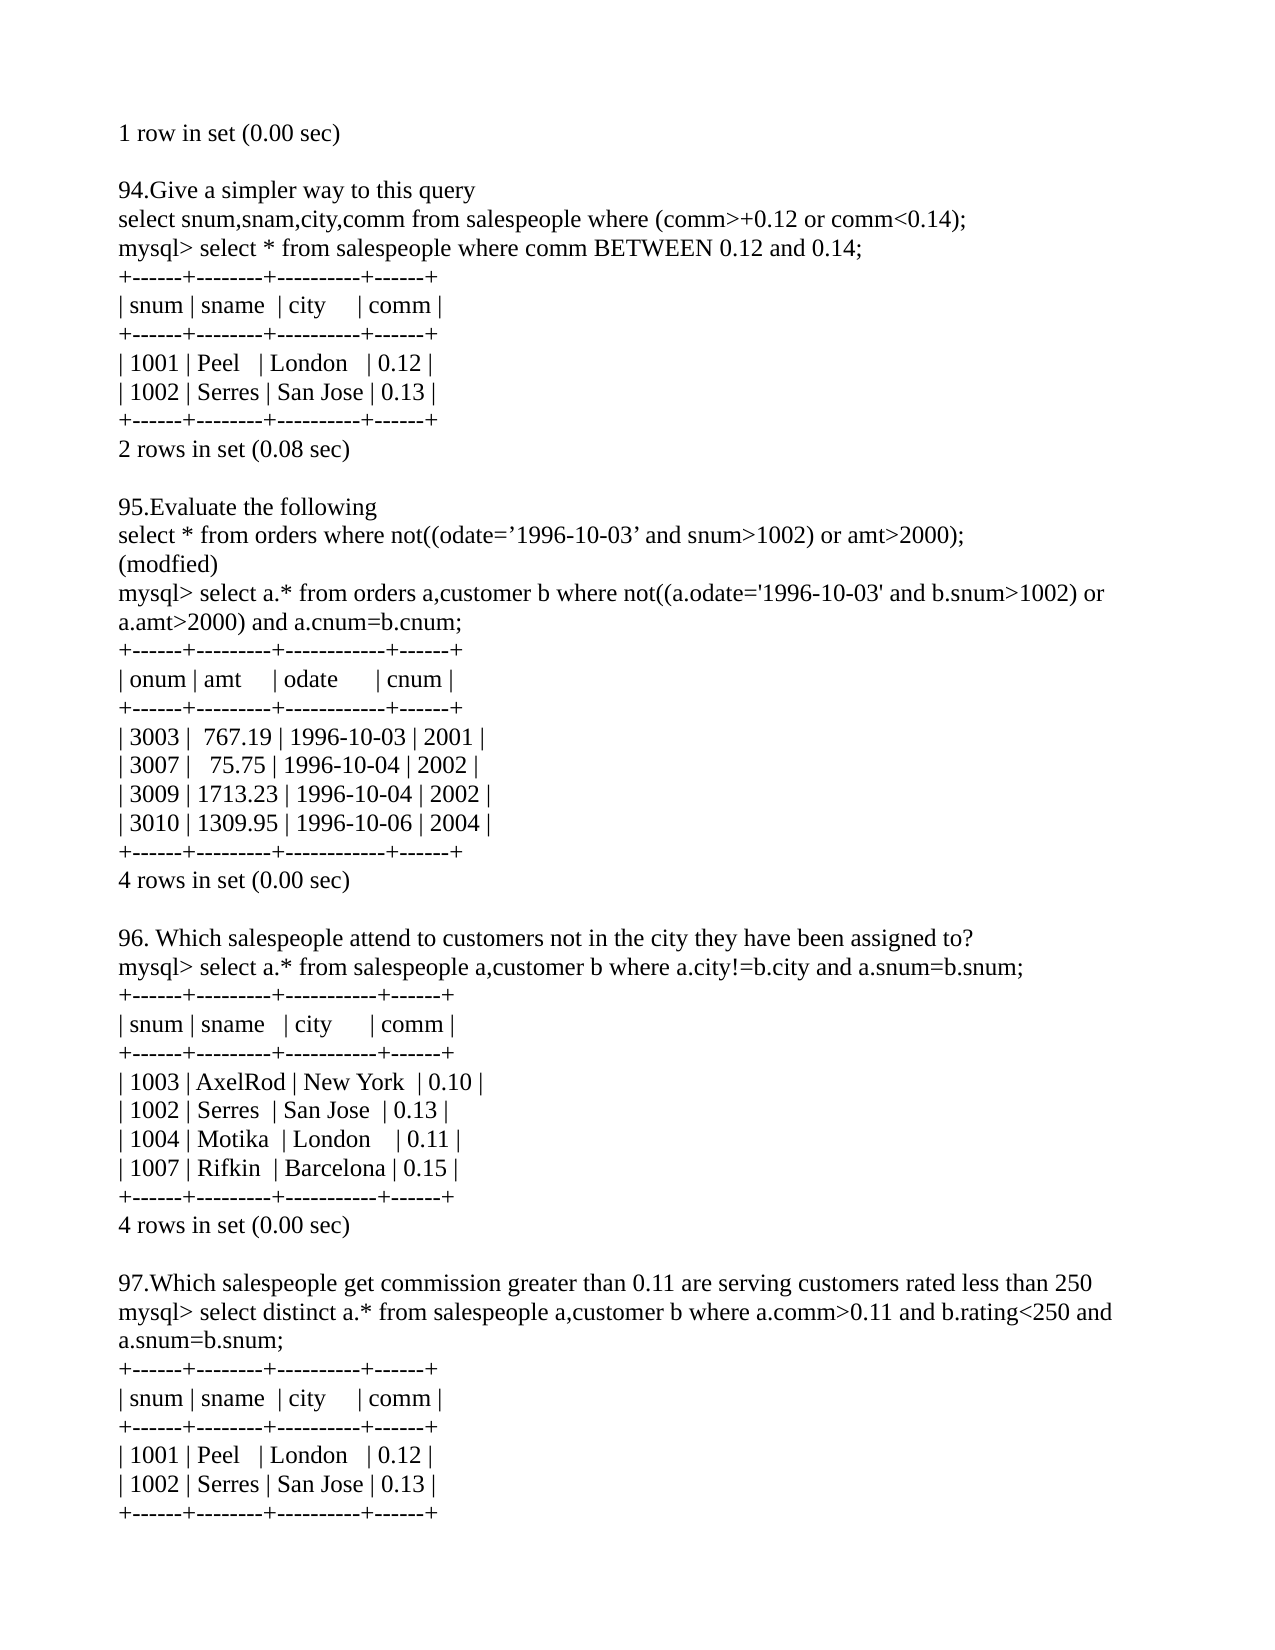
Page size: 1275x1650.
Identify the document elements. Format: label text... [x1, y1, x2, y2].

text mysql> select * from salespeople where comm BETWEEN 0.12 and 0.14; [118, 233, 1157, 262]
text +------+--------+----------+------+ [118, 262, 1157, 291]
text mysql> select a.* from orders a,customer b where not((a.odate='1996-10-03' and b.snum>1002) or a.amt>2000) and a.cnum=b.cnum; [118, 578, 1157, 636]
text 94.Give a simpler way to this query [118, 176, 1157, 204]
text 1 row in set (0.00 sec) [118, 118, 1157, 147]
text | 1001 | Peel | London | 0.12 | [118, 1441, 1157, 1469]
text +------+--------+----------+------+ [118, 406, 1157, 434]
text 96. Which salespeople attend to customers not in the city they have been assigned to? [118, 923, 1157, 952]
text 4 rows in set (0.00 sec) [118, 1211, 1157, 1239]
text +------+---------+-----------+------+ [118, 1038, 1157, 1067]
text | 1002 | Serres | San Jose | 0.13 | [118, 377, 1157, 406]
text +------+---------+------------+------+ [118, 693, 1157, 722]
text | snum | sname | city | comm | [118, 291, 1157, 319]
text | 3007 | 75.75 | 1996-10-04 | 2002 | [118, 751, 1157, 779]
text +------+--------+----------+------+ [118, 1498, 1157, 1527]
text | 1007 | Rifkin | Barcelona | 0.15 | [118, 1153, 1157, 1182]
text | snum | sname | city | comm | [118, 1009, 1157, 1038]
text | onum | amt | odate | cnum | [118, 664, 1157, 693]
text | 1004 | Motika | London | 0.11 | [118, 1124, 1157, 1153]
text +------+---------+------------+------+ [118, 636, 1157, 664]
text | 1003 | AxelRod | New York | 0.10 | [118, 1067, 1157, 1096]
text +------+---------+------------+------+ [118, 837, 1157, 866]
text +------+---------+-----------+------+ [118, 1182, 1157, 1211]
text 97.Which salespeople get commission greater than 0.11 are serving customers rated less than 250 [118, 1268, 1157, 1297]
text mysql> select a.* from salespeople a,customer b where a.city!=b.city and a.snum=b.snum; [118, 952, 1157, 981]
text select snum,snam,city,comm from salespeople where (comm>+0.12 or comm<0.14); [118, 204, 1157, 233]
text select * from orders where not((odate=’1996-10-03’ and snum>1002) or amt>2000); [118, 521, 1157, 549]
text 95.Evaluate the following [118, 492, 1157, 521]
text | 1002 | Serres | San Jose | 0.13 | [118, 1096, 1157, 1124]
text | 1002 | Serres | San Jose | 0.13 | [118, 1469, 1157, 1498]
text | 3009 | 1713.23 | 1996-10-04 | 2002 | [118, 779, 1157, 808]
text mysql> select distinct a.* from salespeople a,customer b where a.comm>0.11 and b.rating<250 and a.snum=b.snum; [118, 1297, 1157, 1354]
text | 3010 | 1309.95 | 1996-10-06 | 2004 | [118, 808, 1157, 837]
text +------+--------+----------+------+ [118, 1354, 1157, 1383]
text | 1001 | Peel | London | 0.12 | [118, 348, 1157, 377]
text +------+--------+----------+------+ [118, 319, 1157, 348]
text | 3003 | 767.19 | 1996-10-03 | 2001 | [118, 722, 1157, 751]
text | snum | sname | city | comm | [118, 1383, 1157, 1412]
text +------+---------+-----------+------+ [118, 981, 1157, 1009]
text +------+--------+----------+------+ [118, 1412, 1157, 1441]
text 2 rows in set (0.08 sec) [118, 434, 1157, 463]
text 4 rows in set (0.00 sec) [118, 866, 1157, 894]
text (modfied) [118, 549, 1157, 578]
